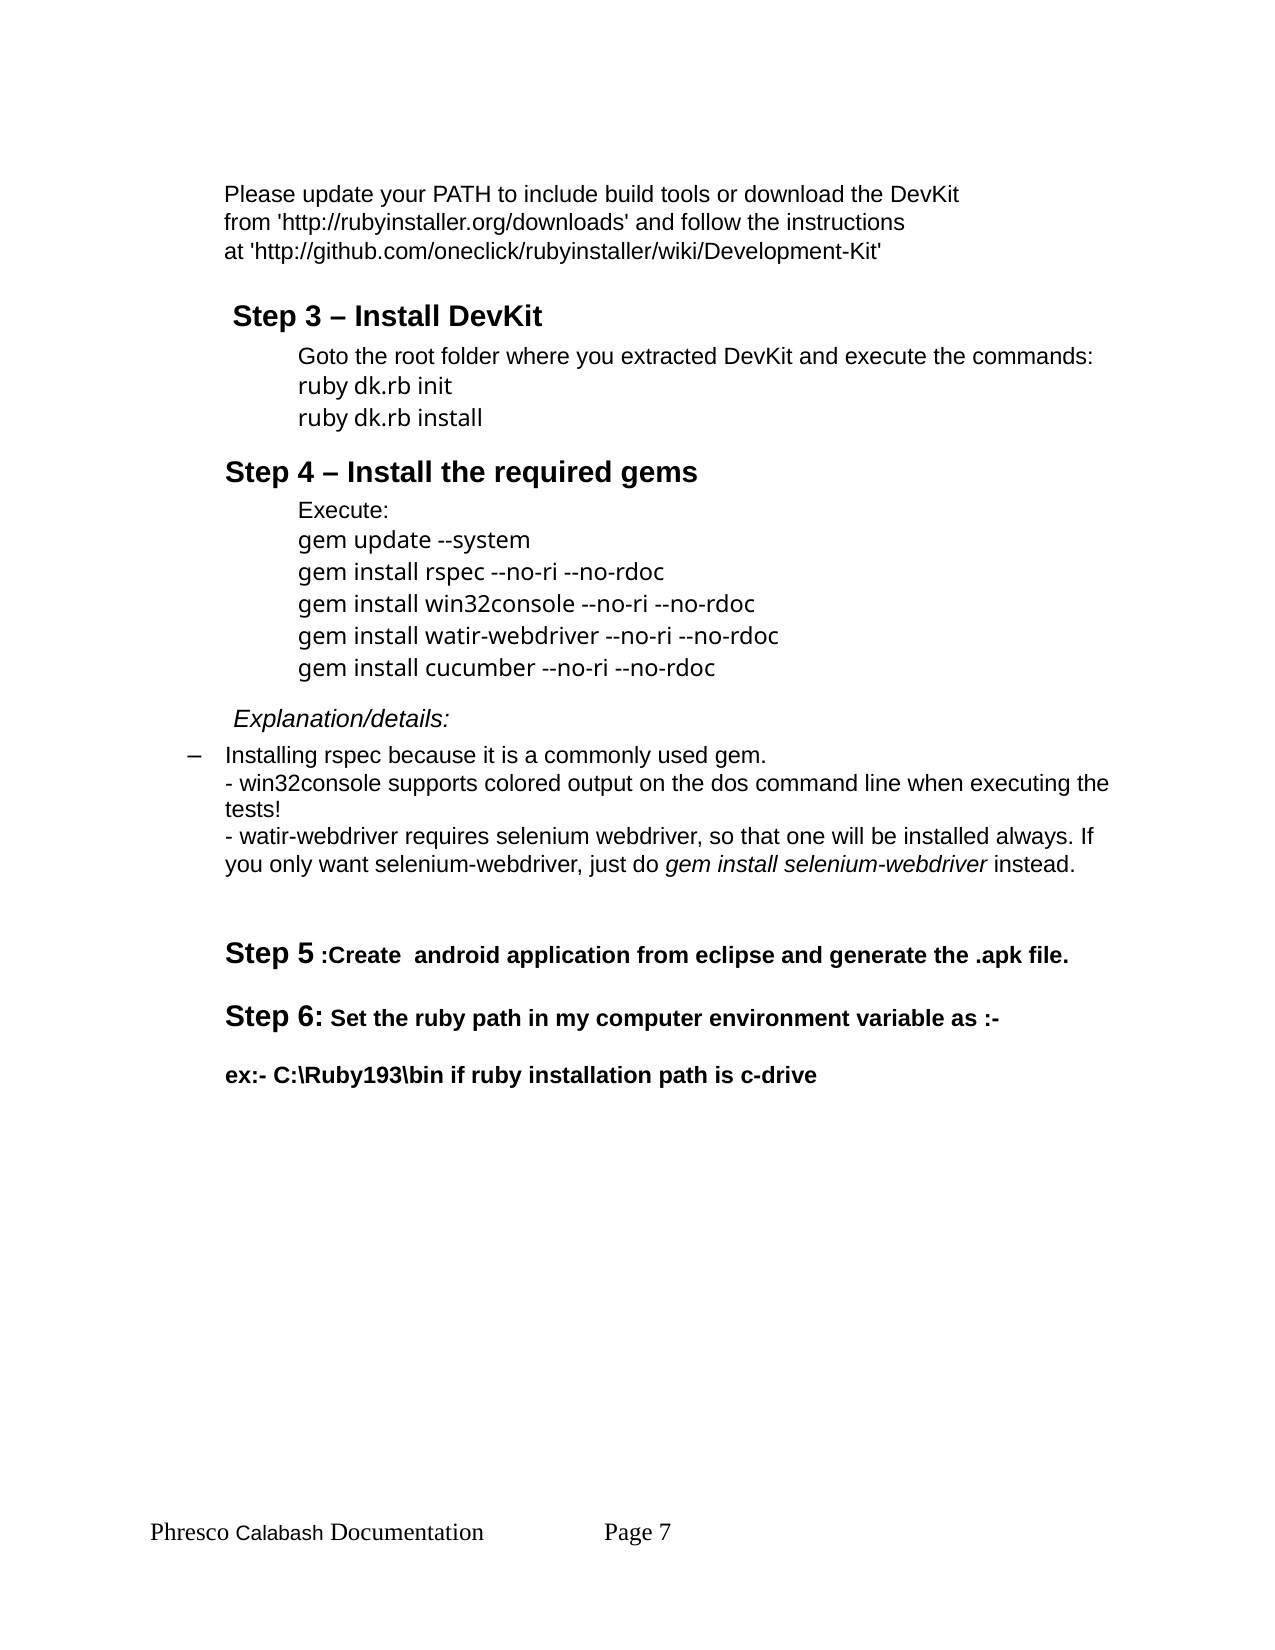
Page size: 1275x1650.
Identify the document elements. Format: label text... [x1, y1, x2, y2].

subtitle Step 4 – Install the required gems [150, 454, 1125, 488]
subtitle Step 3 – Install DevKit [150, 298, 1125, 332]
text Execute: gem update --system gem install rspec --no-ri --no-rdoc gem install win32console --no-ri --no-rdoc gem install watir-webdriver --no-ri --no-rdoc gem install cucumber --no-ri --no-rdoc [150, 497, 1125, 684]
subtitle Explanation/details: [150, 704, 1125, 733]
text Goto the root folder where you extracted DevKit and execute the commands: ruby dk.rb init ruby dk.rb install [150, 343, 1125, 434]
list Installing rspec because it is a commonly used gem. - win32console supports colored output on the dos command line when executing the tests! - watir-webdriver requires selenium webdriver, so that one will be installed always. If you only want selenium-webdriver, just do gem install selenium-webdriver instead. Step 5 :Create android application from eclipse and generate the .apk file. Step 6: Set the ruby path in my computer environment variable as :- ex:- C:\Ruby193\bin if ruby installation path is c-drive [187, 742, 1125, 1117]
text Please update your PATH to include build tools or download the DevKit from 'http://rubyinstaller.org/downloads' and follow the instructions at 'http://github.com/oneclick/rubyinstaller/wiki/Development-Kit' [150, 150, 1125, 265]
